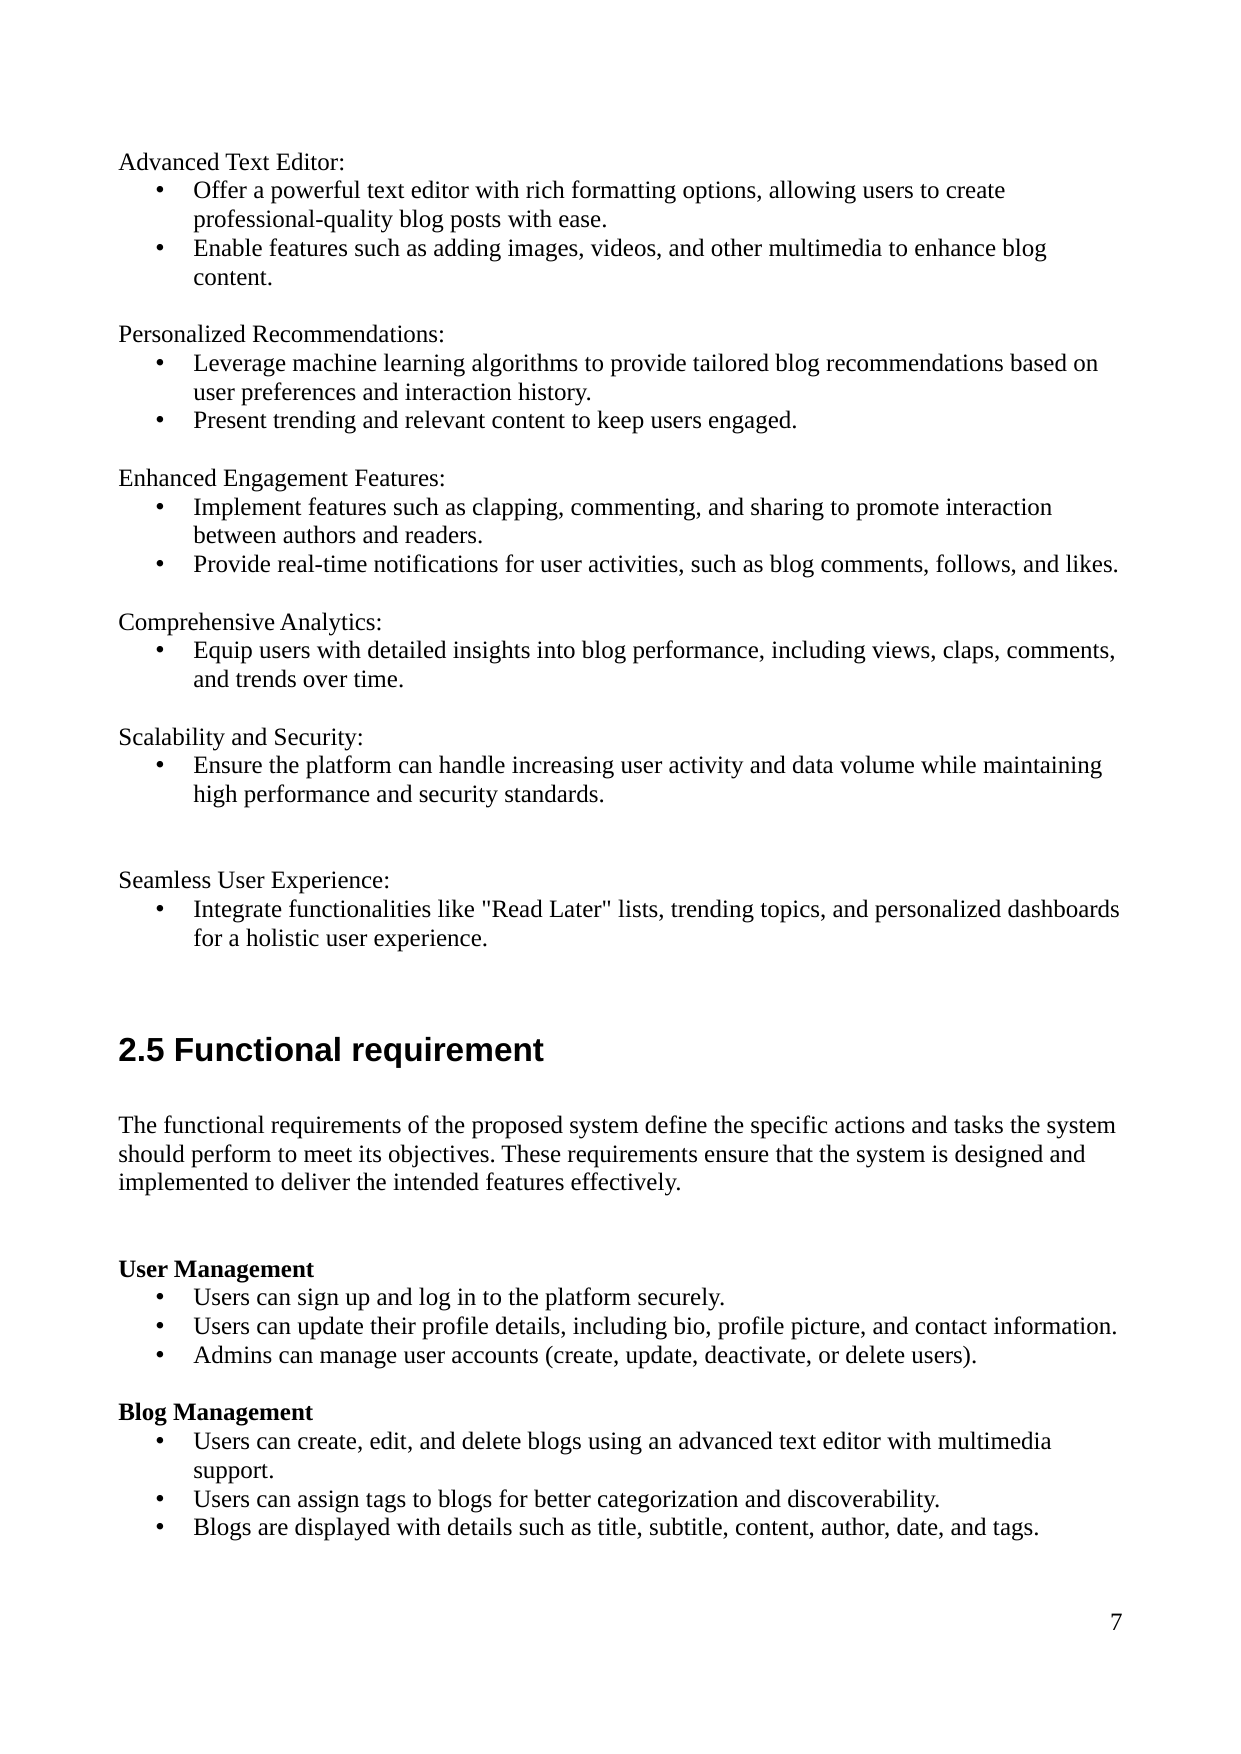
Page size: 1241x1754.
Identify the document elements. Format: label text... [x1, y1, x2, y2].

list Equip users with detailed insights into blog performance, including views, claps, comments, and trends over time. [156, 636, 1122, 693]
list Offer a powerful text editor with rich formatting options, allowing users to create professional-quality blog posts with ease. [156, 176, 1122, 233]
text Scalability and Security: [118, 722, 1122, 751]
list Provide real-time notifications for user activities, such as blog comments, follows, and likes. [156, 549, 1122, 578]
text Blog Management [118, 1397, 1122, 1426]
text Enhanced Engagement Features: [118, 463, 1122, 492]
list Enable features such as adding images, videos, and other multimedia to enhance blog content. [156, 233, 1122, 291]
list Admins can manage user accounts (create, update, deactivate, or delete users). [156, 1340, 1122, 1369]
list Users can assign tags to blogs for better categorization and discoverability. [156, 1484, 1122, 1512]
list Ensure the platform can handle increasing user activity and data volume while maintaining high performance and security standards. [156, 751, 1122, 808]
list Implement features such as clapping, commenting, and sharing to promote interaction between authors and readers. [156, 492, 1122, 549]
list Blogs are displayed with details such as title, subtitle, content, author, date, and tags. [156, 1512, 1122, 1541]
text Advanced Text Editor: [118, 147, 1122, 176]
text Personalized Recommendations: [118, 319, 1122, 348]
text The functional requirements of the proposed system define the specific actions and tasks the system should perform to meet its objectives. These requirements ensure that the system is designed and implemented to deliver the intended features effectively. [118, 1110, 1122, 1196]
list Leverage machine learning algorithms to provide tailored blog recommendations based on user preferences and interaction history. [156, 348, 1122, 406]
text Seamless User Experience: [118, 866, 1122, 894]
list Users can sign up and log in to the platform securely. [156, 1282, 1122, 1311]
list Users can update their profile details, including bio, profile picture, and contact information. [156, 1311, 1122, 1340]
list Integrate functionalities like "Read Later" lists, trending topics, and personalized dashboards for a holistic user experience. [156, 894, 1122, 952]
list Users can create, edit, and delete blogs using an advanced text editor with multimedia support. [156, 1426, 1122, 1484]
list Present trending and relevant content to keep users engaged. [156, 406, 1122, 434]
subtitle 2.5 Functional requirement [118, 1030, 1122, 1069]
text User Management [118, 1254, 1122, 1282]
text Comprehensive Analytics: [118, 607, 1122, 636]
